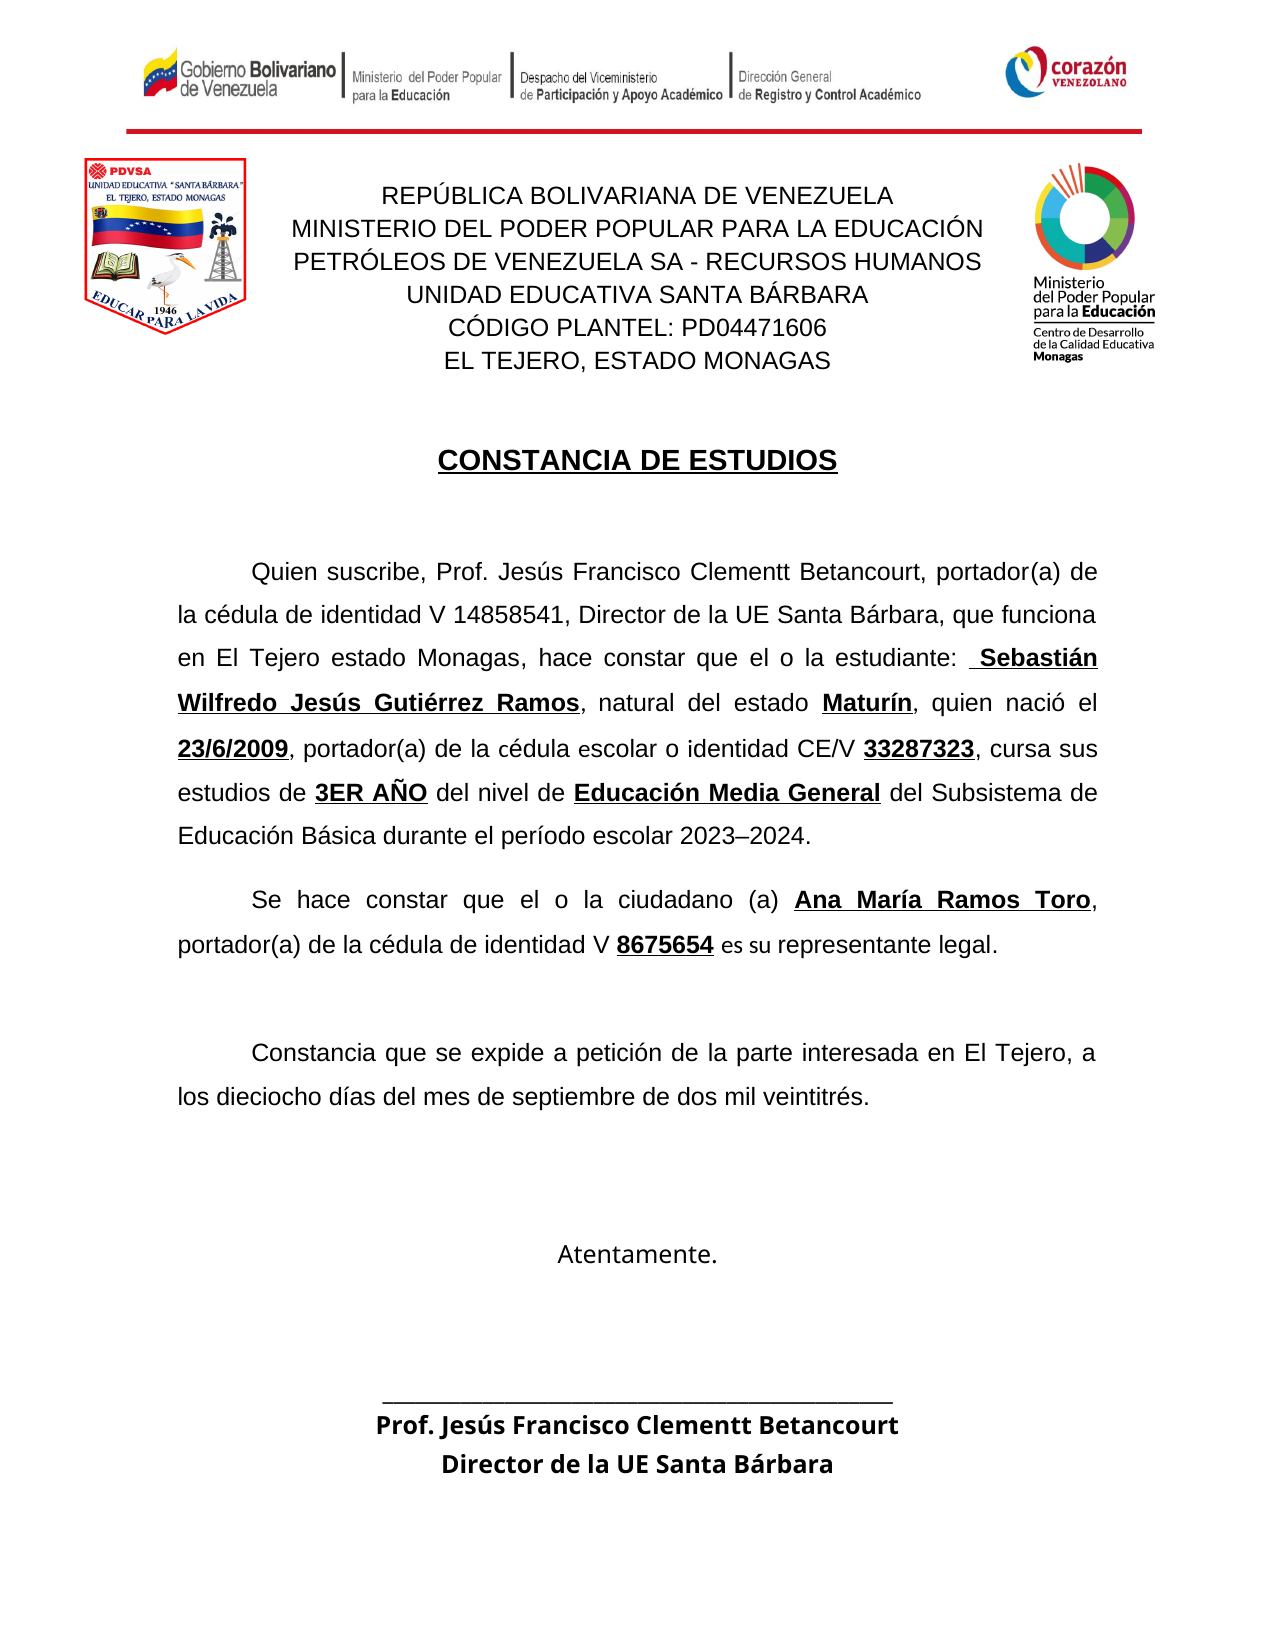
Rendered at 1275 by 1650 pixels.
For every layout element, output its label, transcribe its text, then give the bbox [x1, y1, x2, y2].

text EL TEJERO, ESTADO MONAGAS [177, 346, 978, 374]
picture [126, 11, 1142, 134]
text Atentamente. [177, 1237, 1098, 1271]
subtitle REPÚBLICA BOLIVARIANA DE VENEZUELA [252, 181, 978, 209]
picture [79, 158, 252, 335]
picture [978, 153, 1200, 377]
subtitle CONSTANCIA DE ESTUDIOS [177, 443, 1098, 476]
text UNIDAD EDUCATIVA SANTA BÁRBARA [252, 280, 978, 308]
subtitle MINISTERIO DEL PODER POPULAR PARA LA EDUCACIÓN [252, 214, 978, 242]
text CÓDIGO PLANTEL: PD04471606 [177, 313, 978, 341]
subtitle PETRÓLEOS DE VENEZUELA SA - RECURSOS HUMANOS [252, 247, 978, 275]
text Constancia que se expide a petición de la parte interesada en El Tejero, a los dieciocho días del mes de septiembre de dos mil veintitrés. [177, 1038, 1098, 1110]
text ______________________________________________ [177, 1373, 1098, 1407]
text Quien suscribe, Prof. Jesús Francisco Clementt Betancourt, portador(a) de la cédula de identidad V 14858541, Director de la UE Santa Bárbara, que funciona en El Tejero estado Monagas, hace constar que el o la estudiante: Sebastián Wilfredo Jesús Gutiérrez Ramos, natural del estado Maturín, quien nació el 23/6/2009, portador(a) de la cédula escolar o identidad CE/V 33287323, cursa sus estudios de 3ER AÑO del nivel de Educación Media General del Subsistema de Educación Básica durante el período escolar 2023–2024. [177, 557, 1098, 849]
text Se hace constar que el o la ciudadano (a) Ana María Ramos Toro, portador(a) de la cédula de identidad V 8675654 es su representante legal. [177, 885, 1098, 959]
text Director de la UE Santa Bárbara [177, 1447, 1098, 1481]
text Prof. Jesús Francisco Clementt Betancourt [177, 1407, 1098, 1441]
